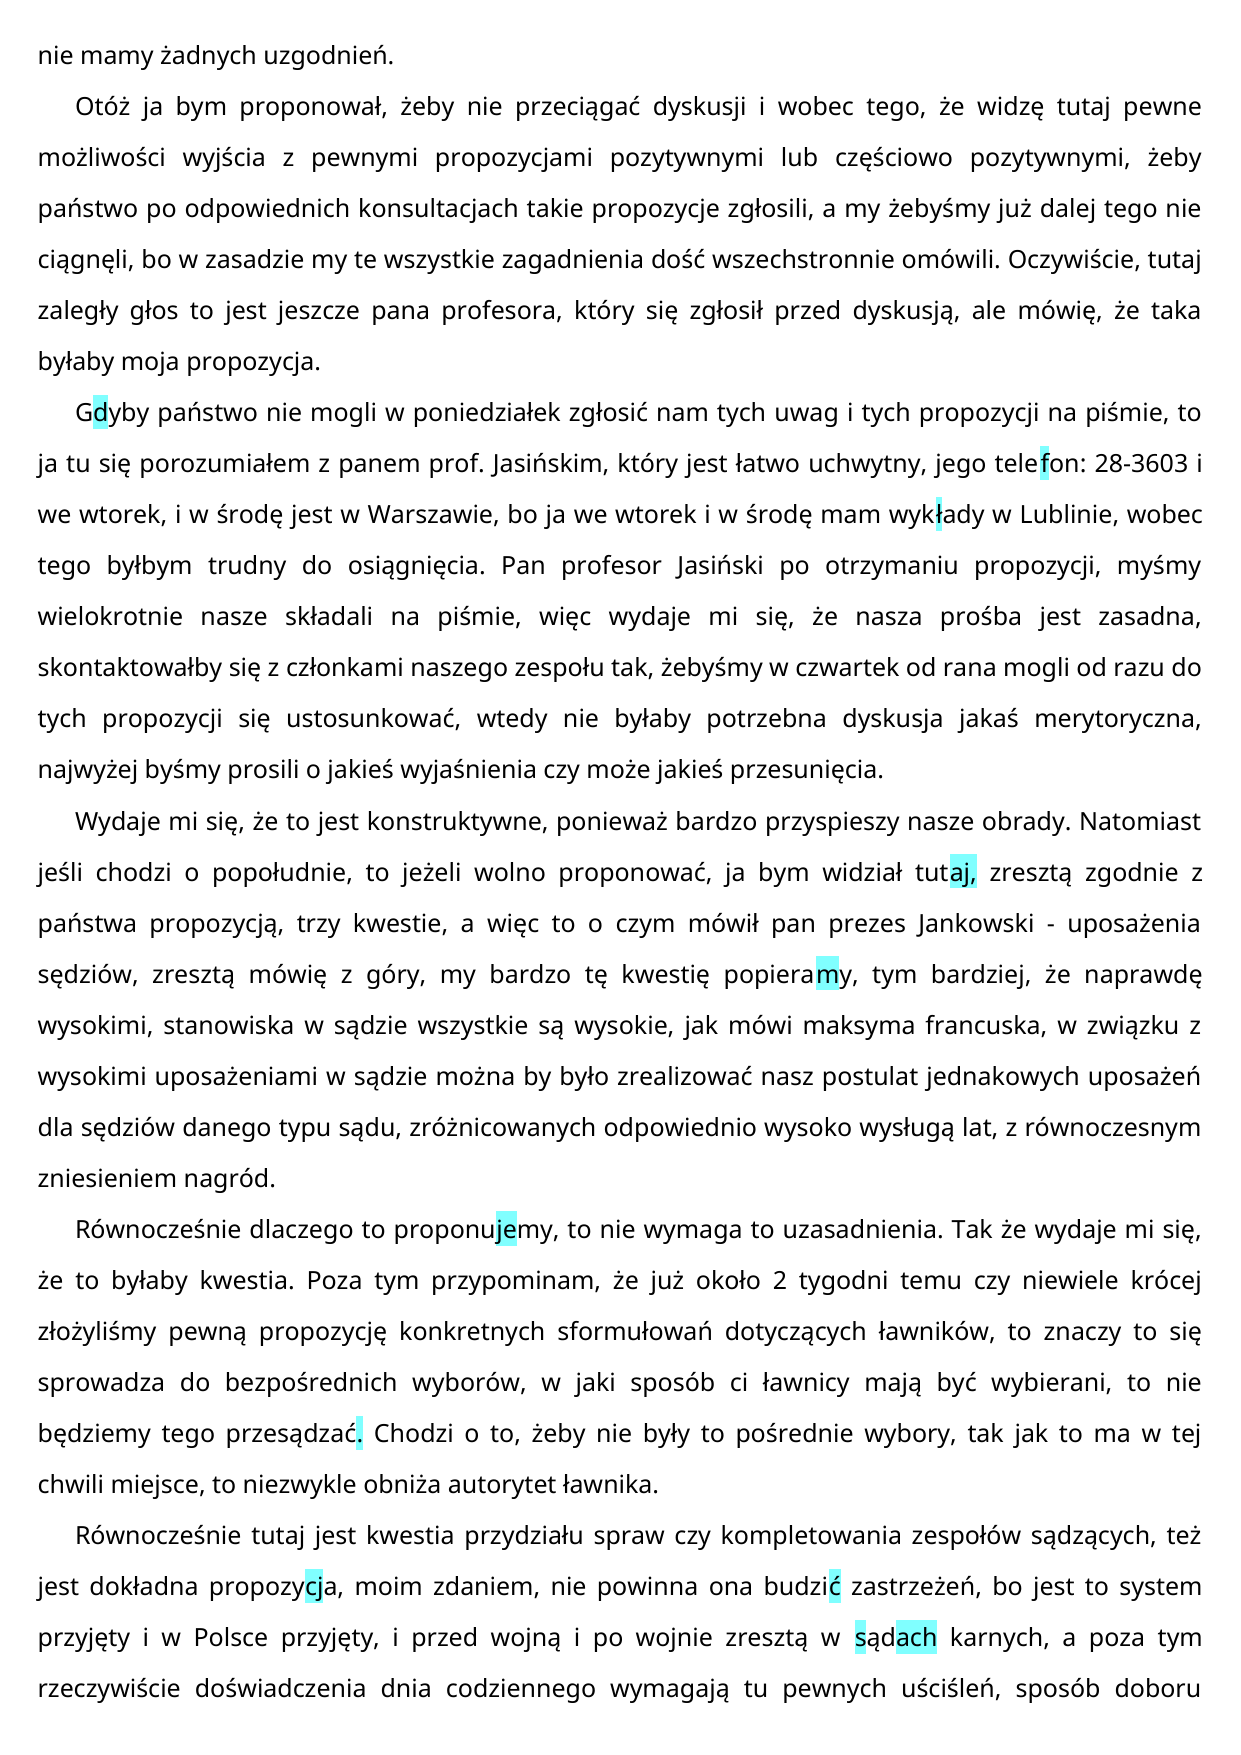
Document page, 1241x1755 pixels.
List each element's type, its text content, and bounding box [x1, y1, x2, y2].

text Otóż ja bym proponował, żeby nie przeciągać dyskusji i wobec tego, że widzę tutaj pewne możliwości wyjścia z pewnymi propozycjami pozytywnymi lub częściowo pozytywnymi, żeby państwo po odpowiednich konsultacjach takie propozycje zgłosili, a my żebyśmy już dalej tego nie ciągnęli, bo w zasadzie my te wszystkie zagadnienia dość wszechstronnie omówili. Oczywiście, tutaj zaległy głos to jest jeszcze pana profesora, który się zgłosił przed dyskusją, ale mówię, że taka byłaby moja propozycja. [37, 88, 1203, 378]
text Gdyby państwo nie mogli w poniedziałek zgłosić nam tych uwag i tych propozycji na piśmie, to ja tu się porozumiałem z panem prof. Jasińskim, który jest łatwo uchwytny, jego telefon: 28-3603 i we wtorek, i w środę jest w Warszawie, bo ja we wtorek i w środę mam wykłady w Lublinie, wobec tego byłbym trudny do osiągnięcia. Pan profesor Jasiński po otrzymaniu propozycji, myśmy wielokrotnie nasze składali na piśmie, więc wydaje mi się, że nasza prośba jest zasadna, skontaktowałby się z członkami naszego zespołu tak, żebyśmy w czwartek od rana mogli od razu do tych propozycji się ustosunkować, wtedy nie byłaby potrzebna dyskusja jakaś merytoryczna, najwyżej byśmy prosili o jakieś wyjaśnienia czy może jakieś przesunięcia. [37, 395, 1203, 786]
text nie mamy żadnych uzgodnień. [37, 37, 1203, 72]
text Równocześnie dlaczego to proponujemy, to nie wymaga to uzasadnienia. Tak że wydaje mi się, że to byłaby kwestia. Poza tym przypominam, że już około 2 tygodni temu czy niewiele krócej złożyliśmy pewną propozycję konkretnych sformułowań dotyczących ławników, to znaczy to się sprowadza do bezpośrednich wyborów, w jaki sposób ci ławnicy mają być wybierani, to nie będziemy tego przesądzać. Chodzi o to, żeby nie były to pośrednie wybory, tak jak to ma w tej chwili miejsce, to niezwykle obniża autorytet ławnika. [37, 1211, 1203, 1501]
text Równocześnie tutaj jest kwestia przydziału spraw czy kompletowania zespołów sądzących, też jest dokładna propozycja, moim zdaniem, nie powinna ona budzić zastrzeżeń, bo jest to system przyjęty i w Polsce przyjęty, i przed wojną i po wojnie zresztą w sądach karnych, a poza tym rzeczywiście doświadczenia dnia codziennego wymagają tu pewnych uściśleń, sposób doboru [37, 1518, 1203, 1705]
text Wydaje mi się, że to jest konstruktywne, ponieważ bardzo przyspieszy nasze obrady. Natomiast jeśli chodzi o popołudnie, to jeżeli wolno proponować, ja bym widział tutaj, zresztą zgodnie z państwa propozycją, trzy kwestie, a więc to o czym mówił pan prezes Jankowski - uposażenia sędziów, zresztą mówię z góry, my bardzo tę kwestię popieramy, tym bardziej, że naprawdę wysokimi, stanowiska w sądzie wszystkie są wysokie, jak mówi maksyma francuska, w związku z wysokimi uposażeniami w sądzie można by było zrealizować nasz postulat jednakowych uposażeń dla sędziów danego typu sądu, zróżnicowanych odpowiednio wysoko wysługą lat, z równoczesnym zniesieniem nagród. [37, 803, 1203, 1194]
